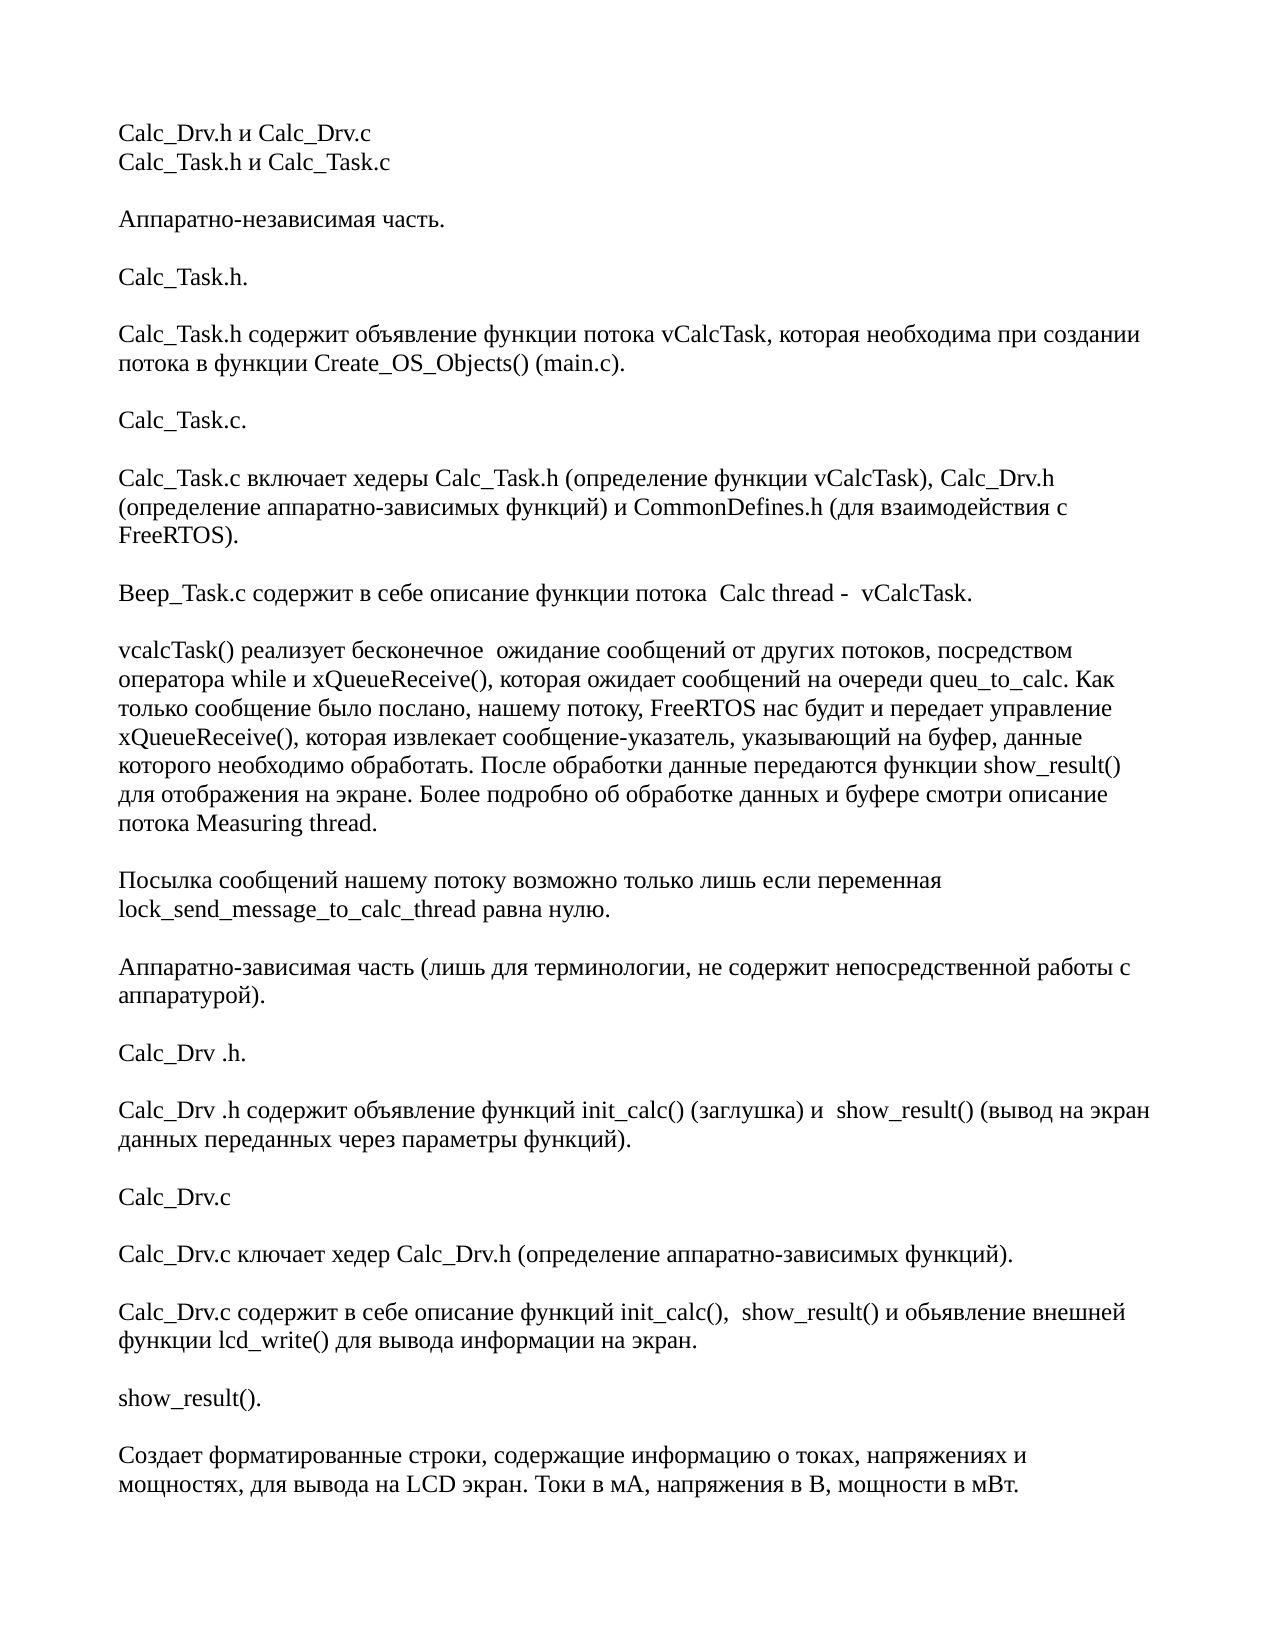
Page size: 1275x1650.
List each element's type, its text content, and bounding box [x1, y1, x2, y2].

text Calc_Task.h содержит объявление функции потока vCalcTask, которая необходима при создании потока в функции Create_OS_Objects() (main.c). [118, 319, 1157, 377]
text Calc_Task.c. [118, 406, 1157, 434]
text Calc_Drv .h содержит объявление функций init_calc() (заглушка) и show_result() (вывод на экран данных переданных через параметры функций). [118, 1096, 1157, 1153]
text Calc_Task.h и Calc_Task.c [118, 147, 1157, 176]
text vcalcTask() реализует бесконечное ожидание сообщений от других потоков, посредством оператора while и xQueueReceive(), которая ожидает сообщений на очереди queu_to_calc. Как только сообщение было послано, нашему потоку, FreeRTOS нас будит и передает управление xQueueReceive(), которая извлекает сообщение-указатель, указывающий на буфер, данные которого необходимо обработать. После обработки данные передаются функции show_result() для отображения на экране. Более подробно об обработке данных и буфере смотри описание потока Measuring thread. [118, 636, 1157, 837]
text Calc_Drv .h. [118, 1038, 1157, 1067]
text Создает форматированные строки, содержащие информацию о токах, напряжениях и мощностях, для вывода на LCD экран. Токи в мА, напряжения в В, мощности в мВт. [118, 1441, 1157, 1498]
text Аппаратно-независимая часть. [118, 204, 1157, 233]
text Аппаратно-зависимая часть (лишь для терминологии, не содержит непосредственной работы с аппаратурой). [118, 952, 1157, 1009]
text Calc_Drv.c ключает хедер Calc_Drv.h (определение аппаратно-зависимых функций). [118, 1239, 1157, 1268]
text show_result(). [118, 1383, 1157, 1412]
text Посылка сообщений нашему потоку возможно только лишь если переменная lock_send_message_to_calc_thread равна нулю. [118, 866, 1157, 923]
text Calc_Drv.c содержит в себе описание функций init_calc(), show_result() и обьявление внешней функции lcd_write() для вывода информации на экран. [118, 1297, 1157, 1354]
text Calc_Task.h. [118, 262, 1157, 291]
text Calc_Drv.h и Calc_Drv.c [118, 118, 1157, 147]
text Beep_Task.c содержит в себе описание функции потока Calc thread - vCalcTask. [118, 578, 1157, 607]
text Calc_Task.c включает хедеры Calc_Task.h (определение функции vCalcTask), Calc_Drv.h (определение аппаратно-зависимых функций) и CommonDefines.h (для взаимодействия с FreeRTOS). [118, 463, 1157, 549]
text Calc_Drv.c [118, 1182, 1157, 1211]
